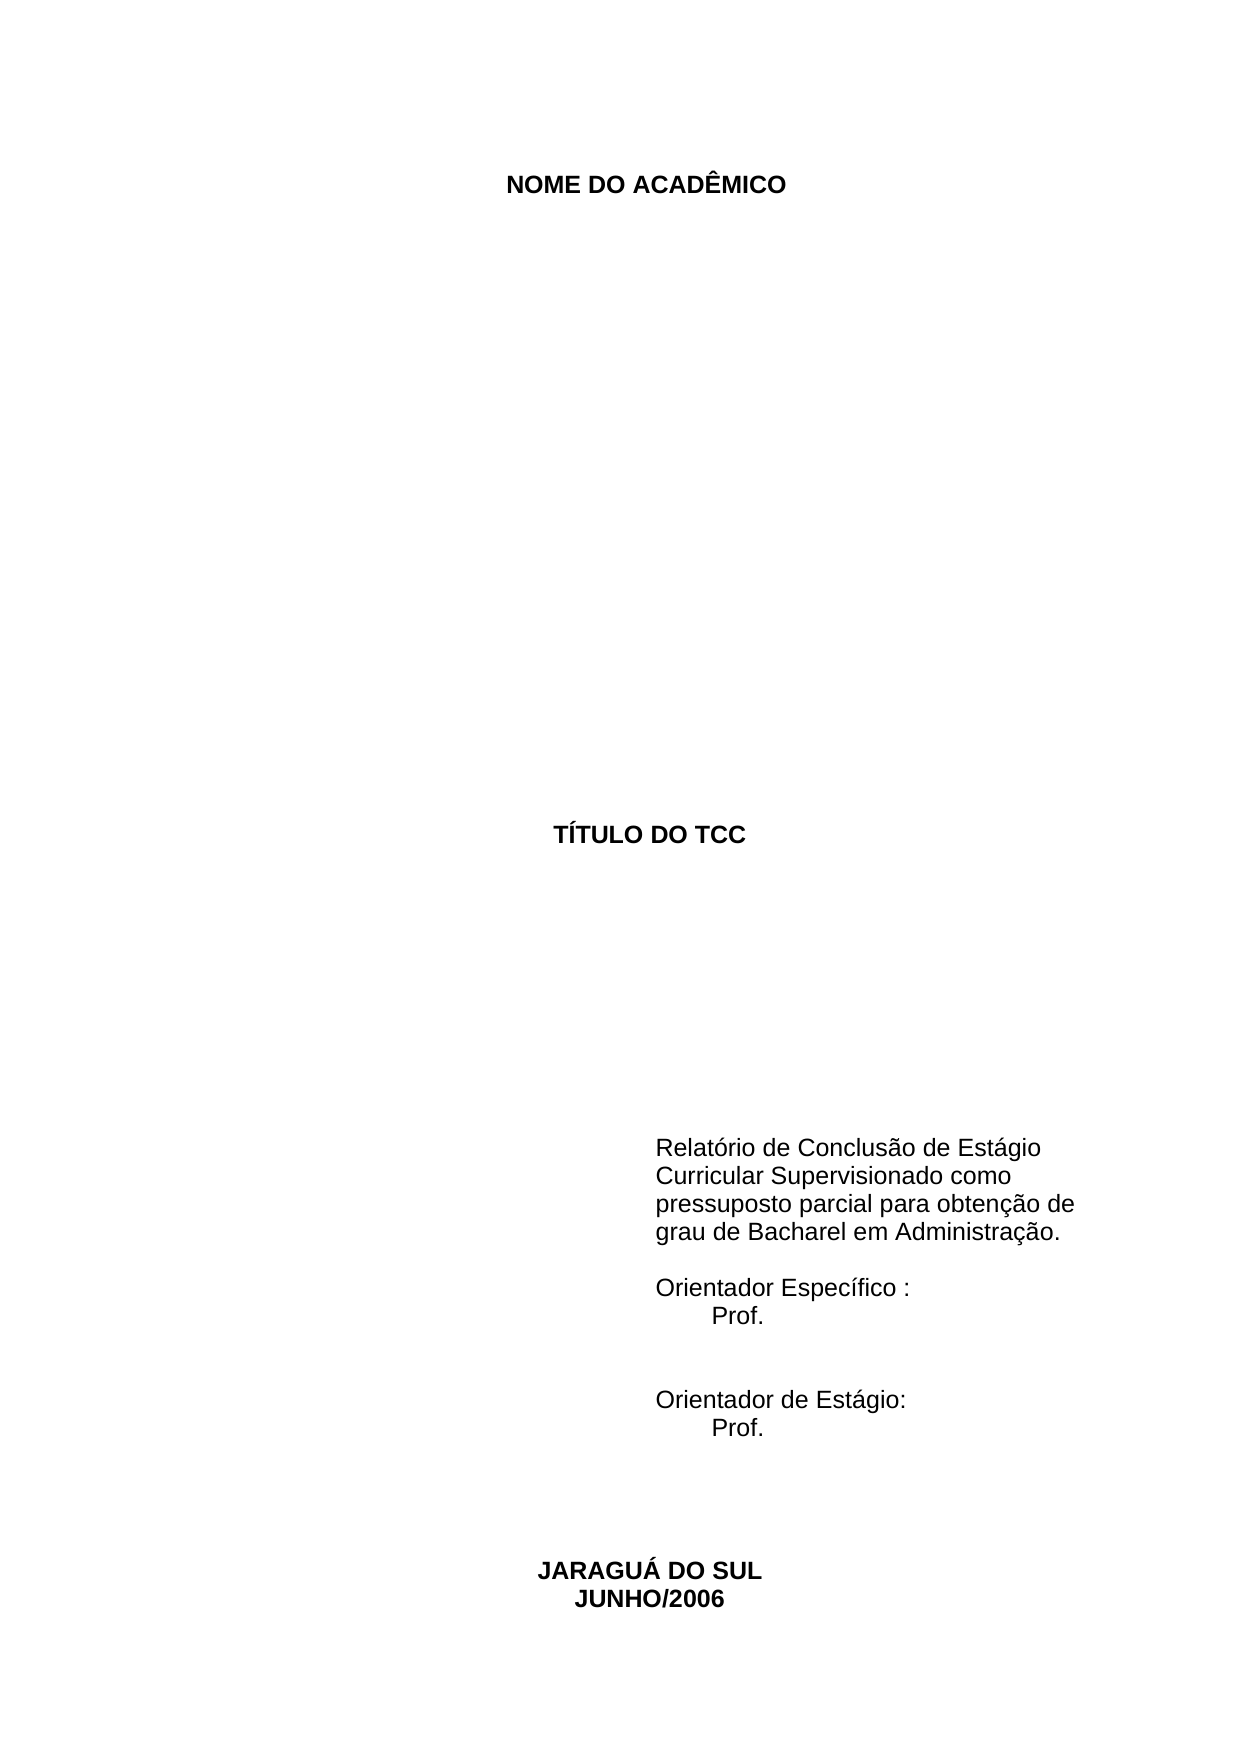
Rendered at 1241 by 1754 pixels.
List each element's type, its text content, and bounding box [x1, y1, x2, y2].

table_cell [177, 1128, 649, 1535]
table_cell [177, 992, 1122, 1128]
table_header Nome do acadêmico [177, 165, 1122, 815]
table_cell JARAGUÁ DO SUL Junho/2006 [177, 1535, 1122, 1618]
table_cell Título do tcc [177, 815, 1122, 992]
table_cell Relatório de Conclusão de Estágio Curricular Supervisionado como pressuposto parcial para obtenção de grau de Bacharel em Administração. Orientador Específico : Prof. Orientador de Estágio: Prof. [650, 1128, 1122, 1535]
